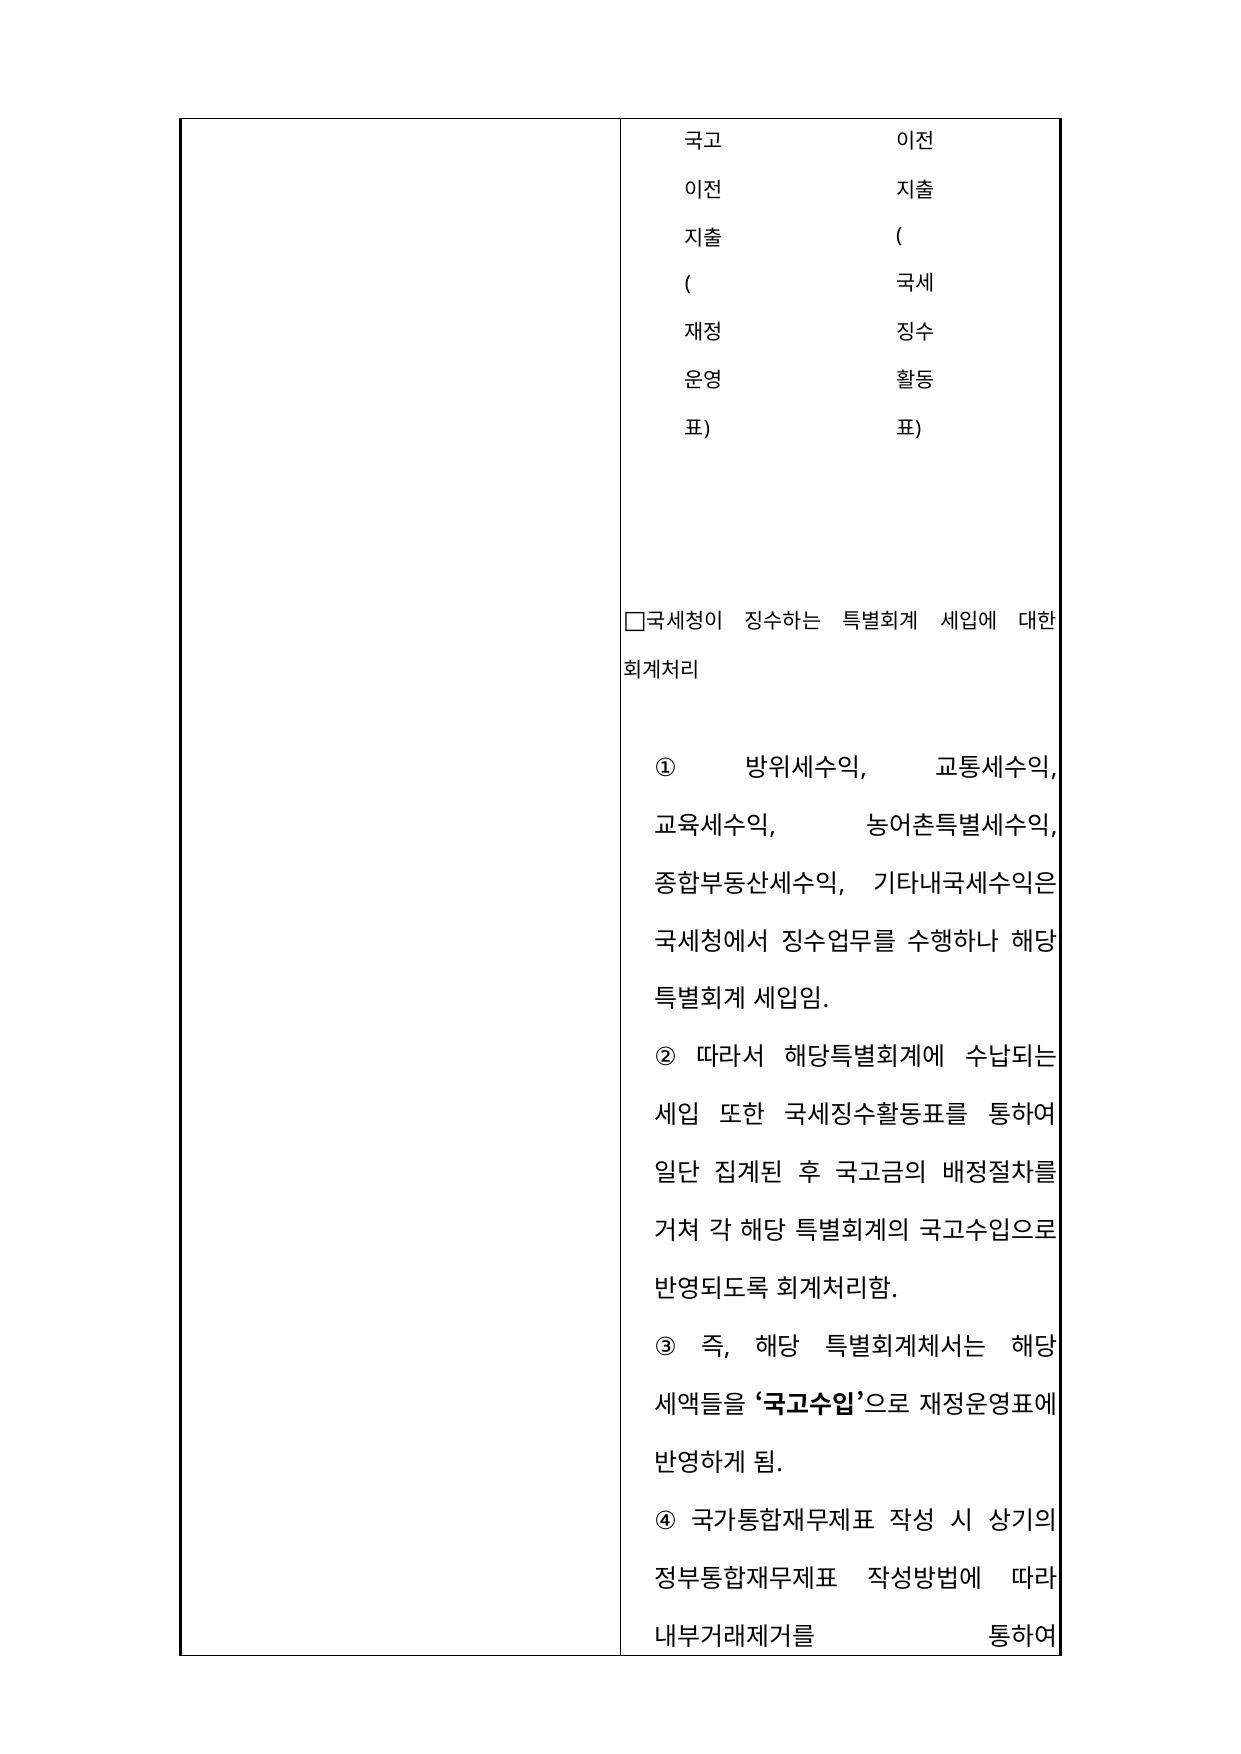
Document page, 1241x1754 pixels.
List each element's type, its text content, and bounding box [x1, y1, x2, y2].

table_cell [182, 119, 620, 1655]
table_header 국고이전지출(재정운영표) [682, 122, 734, 459]
table_header 이전지출(국세징수활동표) [893, 122, 946, 459]
table_header [734, 122, 787, 459]
table_header [787, 122, 840, 459]
table_header [629, 122, 682, 459]
table_cell □국세청이 징수하는 특별회계 세입에 대한 회계처리 ① 방위세수익, 교통세수익, 교육세수익, 농어촌특별세수익, 종합부동산세수익, 기타내국세수익은 국세청에서 징수업무를 수행하나 해당 특별회계 세입임. ② 따라서 해당특별회계에 수납되는 세입 또한 국세징수활동표를 통하여 일단 집계된 후 국고금의 배정절차를 거쳐 각 해당 특별회계의 국고수입으로 반영되도록 회계처리함. ③ 즉, 해당 특별회계체서는 해당 세액들을 ‘국고수입’으로 재정운영표에 반영하게 됨. ④ 국가통합재무제표 작성 시 상기의 정부통합재무제표 작성방법에 따라 내부거래제거를 통하여 [621, 119, 1059, 1655]
table_header [840, 122, 893, 459]
table_header [998, 122, 1051, 459]
table_header [946, 122, 998, 459]
